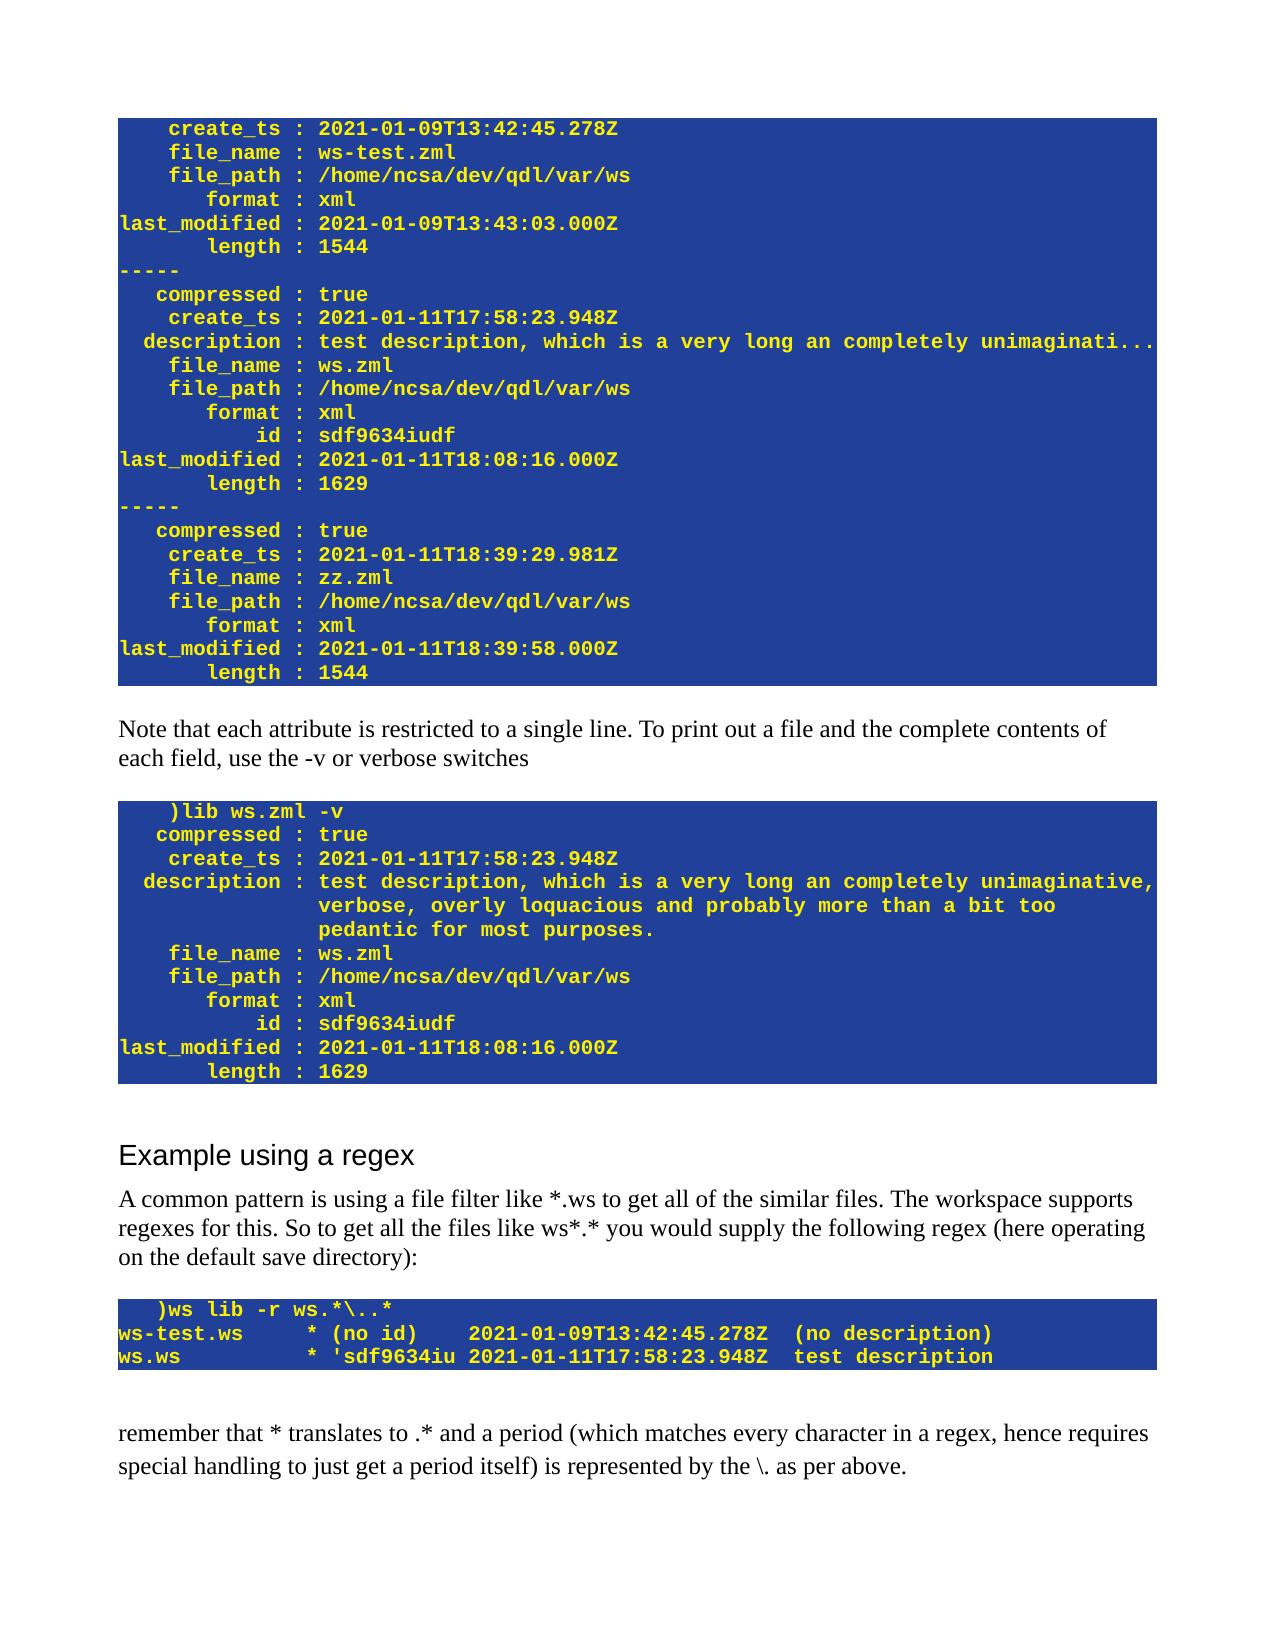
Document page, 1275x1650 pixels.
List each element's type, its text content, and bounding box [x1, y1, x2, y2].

text last_modified : 2021-01-11T18:08:16.000Z [618, 1037, 1157, 1061]
text compressed : true [368, 284, 1157, 307]
text format : xml [356, 615, 1157, 638]
text file_path : /home/ncsa/dev/qdl/var/ws [631, 966, 1157, 990]
text id : sdf9634iudf [118, 1013, 1157, 1037]
text remember that * translates to .* and a period (which matches every character in a regex, hence requires special handling to just get a period itself) is represented by the \. as per above. [118, 1418, 1157, 1479]
text length : 1544 [368, 662, 1157, 686]
text compressed : true [368, 824, 1157, 848]
text compressed : true [368, 520, 1157, 544]
text create_ts : 2021-01-11T18:39:29.981Z [618, 544, 1157, 567]
text length : 1629 [368, 1061, 1157, 1084]
text verbose, overly loquacious and probably more than a bit too [1068, 895, 1157, 919]
text file_name : zz.zml [118, 567, 1157, 591]
text )lib ws.zml -v [343, 801, 1157, 824]
text last_modified : 2021-01-09T13:43:03.000Z [618, 213, 1157, 236]
text file_path : /home/ncsa/dev/qdl/var/ws [631, 591, 1157, 615]
text id : sdf9634iudf [456, 426, 1157, 449]
text length : 1544 [368, 236, 1157, 260]
text ws.ws * 'sdf9634iu 2021-01-11T17:58:23.948Z test description [1018, 1346, 1157, 1370]
text file_path : /home/ncsa/dev/qdl/var/ws [631, 378, 1157, 402]
text length : 1629 [368, 473, 1157, 496]
text format : xml [356, 990, 1157, 1013]
text Note that each attribute is restricted to a single line. To print out a file and the complete contents of each field, use the -v or verbose switches [118, 714, 1157, 772]
subtitle Example using a regex [118, 1138, 1157, 1172]
text format : xml [356, 402, 1157, 426]
text create_ts : 2021-01-09T13:42:45.278Z [618, 118, 1157, 142]
text A common pattern is using a file filter like *.ws to get all of the similar files. The workspace supports regexes for this. So to get all the files like ws*.* you would supply the following regex (here operating on the default save directory): [118, 1184, 1157, 1270]
text format : xml [356, 189, 1157, 213]
text file_path : /home/ncsa/dev/qdl/var/ws [631, 165, 1157, 189]
text ----- [181, 260, 1157, 284]
text ----- [181, 496, 1157, 520]
text )ws lib -r ws.*\..* [393, 1299, 1157, 1323]
text file_name : ws.zml [118, 354, 1157, 378]
text pedantic for most purposes. [656, 919, 1157, 942]
text last_modified : 2021-01-11T18:39:58.000Z [618, 638, 1157, 662]
text create_ts : 2021-01-11T17:58:23.948Z [618, 307, 1157, 331]
text file_name : ws-test.zml [456, 142, 1157, 165]
text create_ts : 2021-01-11T17:58:23.948Z [618, 848, 1157, 872]
text last_modified : 2021-01-11T18:08:16.000Z [618, 449, 1157, 473]
text file_name : ws.zml [118, 942, 1157, 966]
